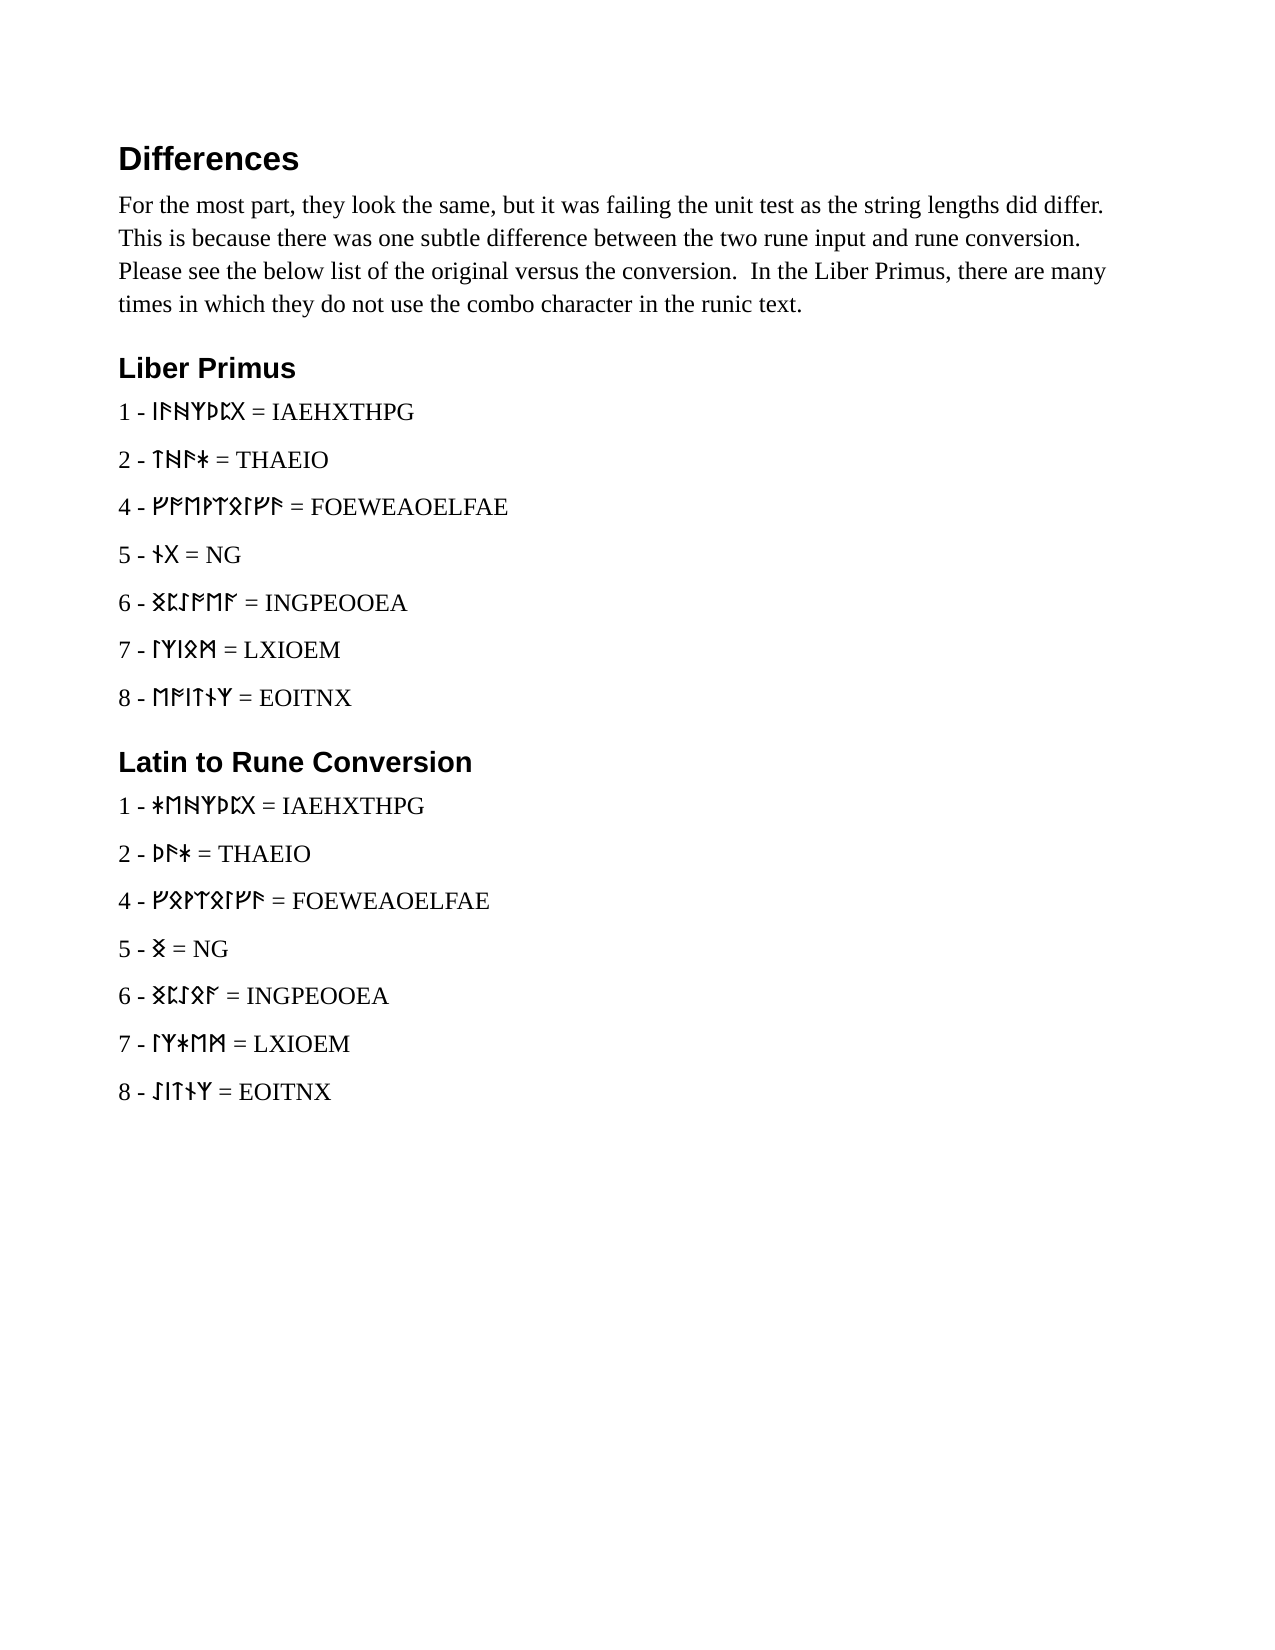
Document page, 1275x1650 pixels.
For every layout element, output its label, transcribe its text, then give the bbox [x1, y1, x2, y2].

subtitle Liber Primus [118, 351, 1157, 385]
text 7 - ᛚᛉᛁᛟᛗ = LXIOEM [118, 635, 1157, 664]
text 7 - ᛚᛉᛡᛖᛗ = LXIOEM [118, 1029, 1157, 1058]
text 6 - ᛝᛈᛇᚩᛖᚪ = INGPEOOEA [118, 588, 1157, 616]
text 5 - ᚾᚷ = NG [118, 540, 1157, 569]
text For the most part, they look the same, but it was failing the unit test as the string lengths did differ. This is because there was one subtle difference between the two rune input and rune conversion. Please see the below list of the original versus the conversion. In the Liber Primus, there are many times in which they do not use the combo character in the runic text. [118, 190, 1157, 318]
text 2 - ᛏᚻᚫᛡ = THAEIO [118, 445, 1157, 473]
subtitle Latin to Rune Conversion [118, 745, 1157, 778]
text 2 - ᚦᚫᛡ = THAEIO [118, 839, 1157, 867]
text 8 - ᛇᛁᛏᚾᛉ = EOITNX [118, 1077, 1157, 1105]
text 6 - ᛝᛈᛇᛟᚪ = INGPEOOEA [118, 981, 1157, 1010]
text 8 - ᛖᚩᛁᛏᚾᛉ = EOITNX [118, 683, 1157, 712]
text 1 - ᛡᛖᚻᛉᚦᛈᚷ = IAEHXTHPG [118, 791, 1157, 820]
text 5 - ᛝ = NG [118, 934, 1157, 963]
text 4 - ᚠᚩᛖᚹᛠᛟᛚᚠᚫ = FOEWEAOELFAE [118, 492, 1157, 521]
text 1 - ᛁᚫᚻᛉᚦᛈᚷ = IAEHXTHPG [118, 397, 1157, 426]
subtitle Differences [118, 139, 1157, 177]
text 4 - ᚠᛟᚹᛠᛟᛚᚠᚫ = FOEWEAOELFAE [118, 886, 1157, 915]
